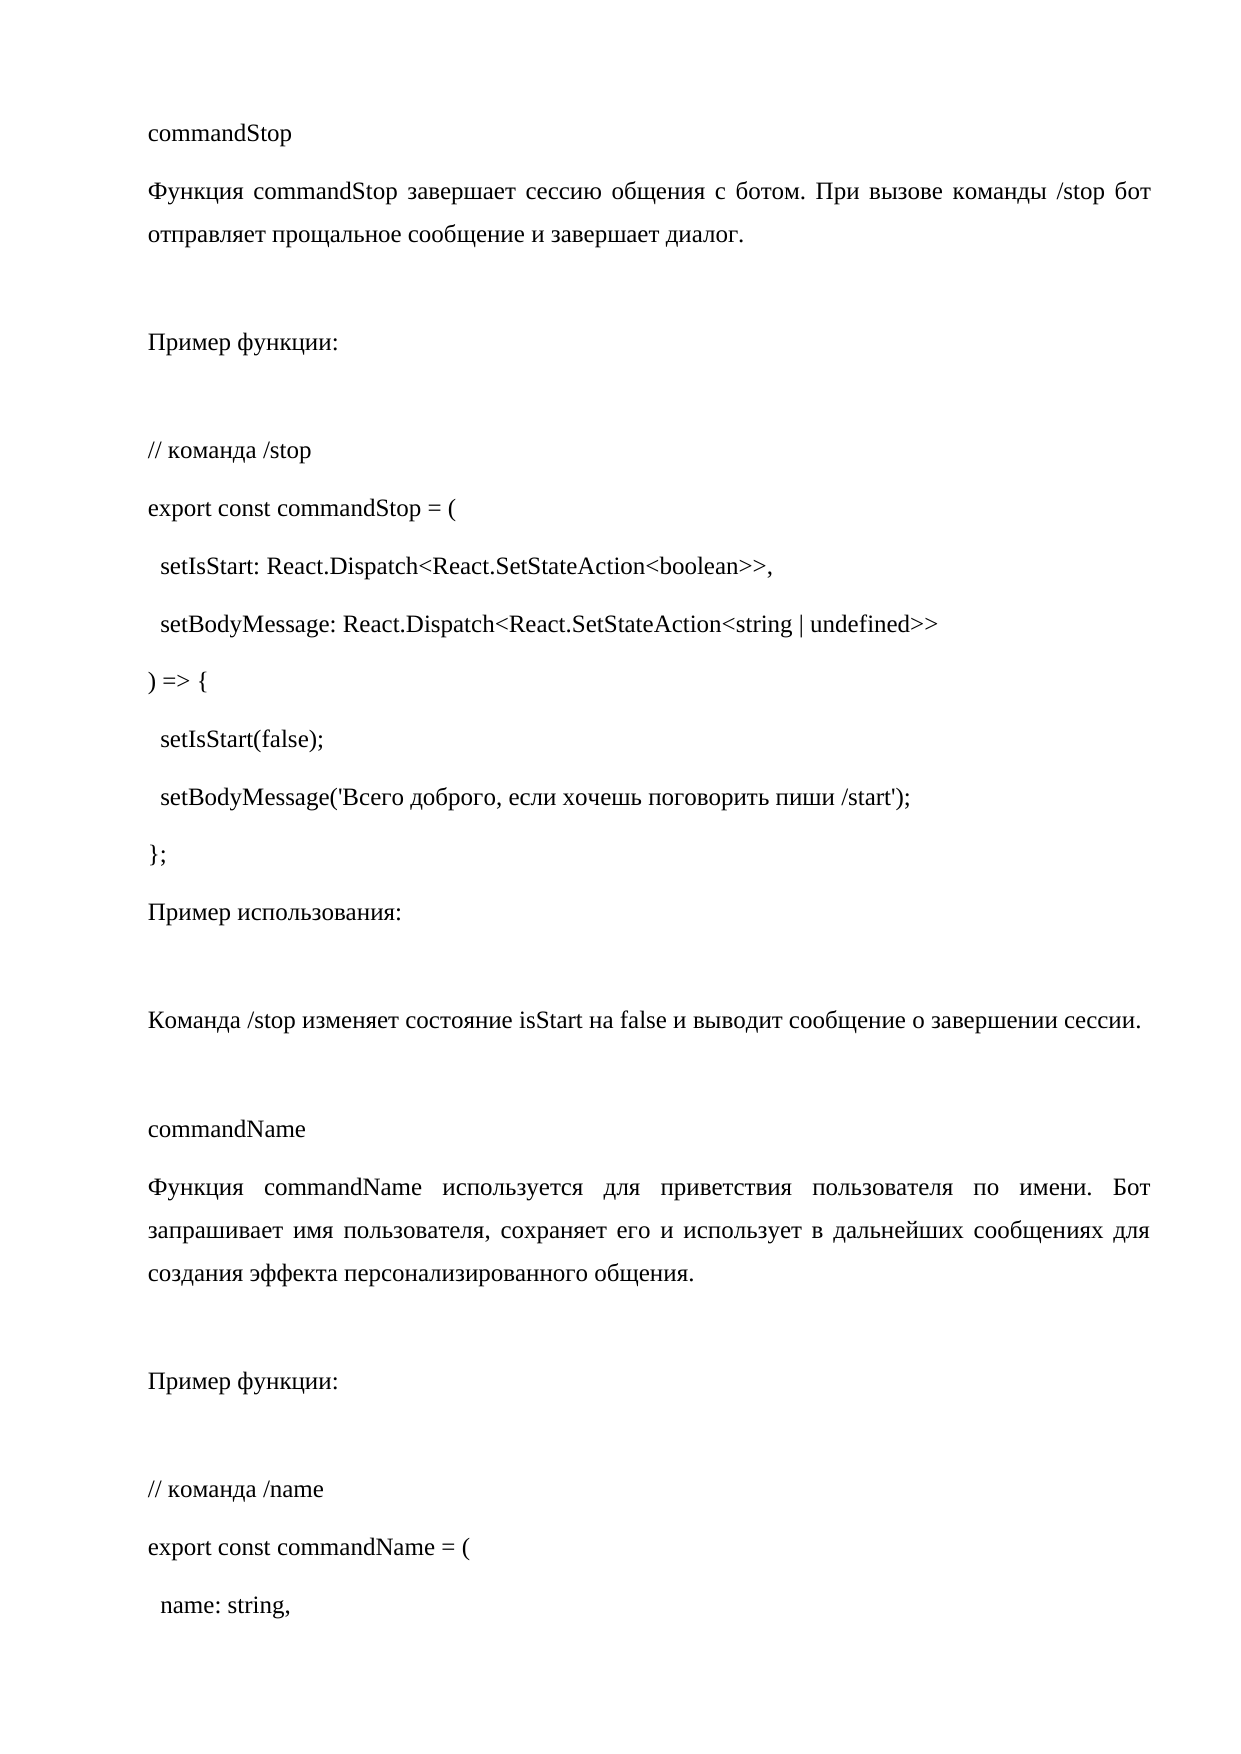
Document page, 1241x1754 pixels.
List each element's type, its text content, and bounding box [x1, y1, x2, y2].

text export const commandStop = ( [148, 493, 1152, 522]
text ) => { [148, 666, 1152, 695]
text Пример функции: [148, 1366, 1152, 1395]
text name: string, [148, 1590, 1152, 1619]
text setIsStart(false); [148, 724, 1152, 753]
text Пример функции: [148, 327, 1152, 356]
text // команда /stop [148, 436, 1152, 464]
text Пример использования: [148, 897, 1152, 926]
text setBodyMessage: React.Dispatch<React.SetStateAction<string | undefined>> [148, 609, 1152, 637]
text }; [148, 839, 1152, 868]
text Команда /stop изменяет состояние isStart на false и выводит сообщение о завершении сессии. [148, 1006, 1152, 1034]
text setIsStart: React.Dispatch<React.SetStateAction<boolean>>, [148, 551, 1152, 580]
text commandName [148, 1114, 1152, 1143]
text export const commandName = ( [148, 1532, 1152, 1561]
text // команда /name [148, 1474, 1152, 1503]
text setBodyMessage('Всего доброго, если хочешь поговорить пиши /start'); [148, 782, 1152, 811]
text Функция commandName используется для приветствия пользователя по имени. Бот запрашивает имя пользователя, сохраняет его и использует в дальнейших сообщениях для создания эффекта персонализированного общения. [148, 1172, 1152, 1287]
text commandStop [148, 118, 1152, 147]
text Функция commandStop завершает сессию общения с ботом. При вызове команды /stop бот отправляет прощальное сообщение и завершает диалог. [148, 176, 1152, 248]
